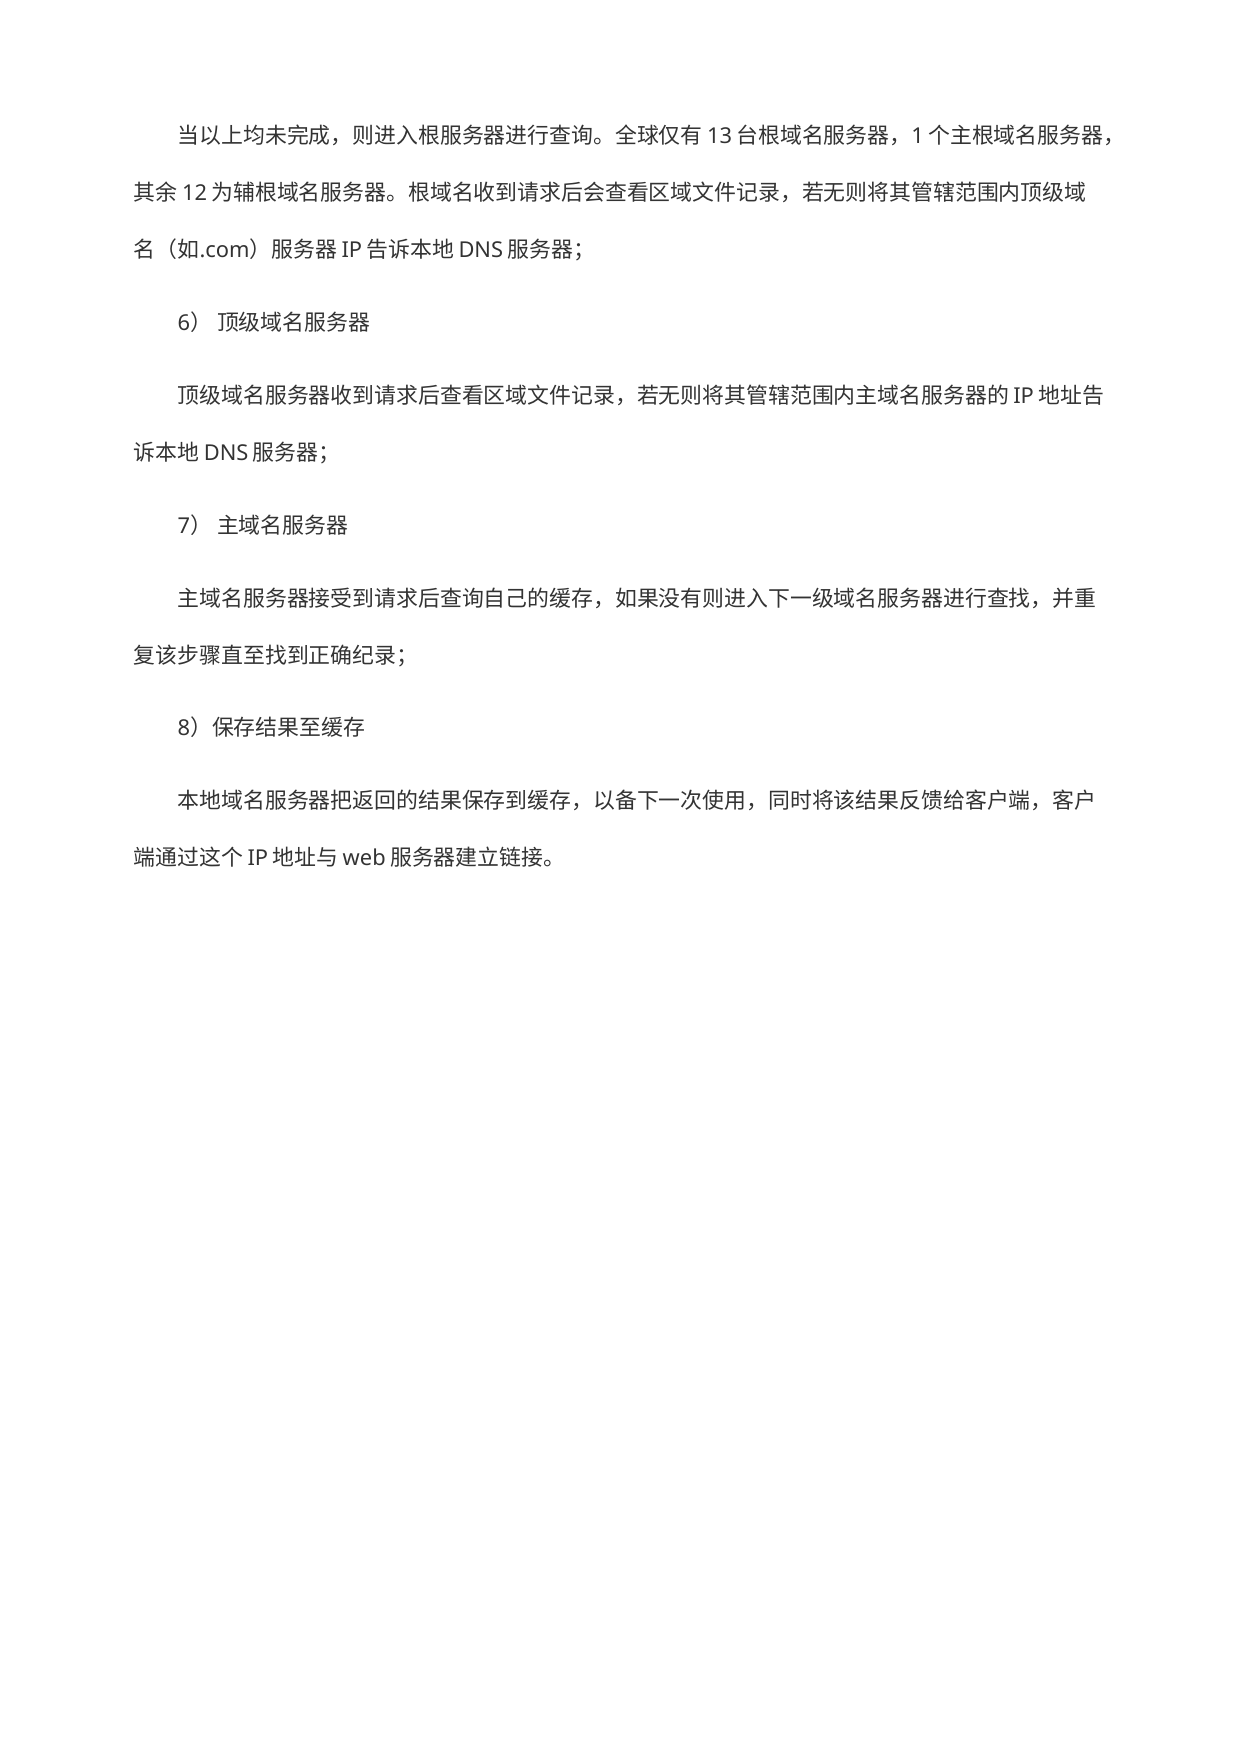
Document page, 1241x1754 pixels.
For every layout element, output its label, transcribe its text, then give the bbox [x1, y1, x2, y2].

text 当以上均未完成，则进入根服务器进行查询。全球仅有13台根域名服务器，1个主根域名服务器，其余12为辅根域名服务器。根域名收到请求后会查看区域文件记录，若无则将其管辖范围内顶级域名（如.com）服务器IP告诉本地DNS服务器； [134, 118, 1106, 264]
text 8）保存结果至缓存 [134, 710, 1106, 742]
text 主域名服务器接受到请求后查询自己的缓存，如果没有则进入下一级域名服务器进行查找，并重复该步骤直至找到正确纪录； [134, 581, 1106, 669]
text 顶级域名服务器收到请求后查看区域文件记录，若无则将其管辖范围内主域名服务器的IP地址告诉本地DNS服务器； [134, 378, 1106, 467]
text 6） 顶级域名服务器 [134, 305, 1106, 337]
text 本地域名服务器把返回的结果保存到缓存，以备下一次使用，同时将该结果反馈给客户端，客户端通过这个IP地址与web服务器建立链接。 [134, 783, 1106, 872]
text 7） 主域名服务器 [134, 508, 1106, 539]
